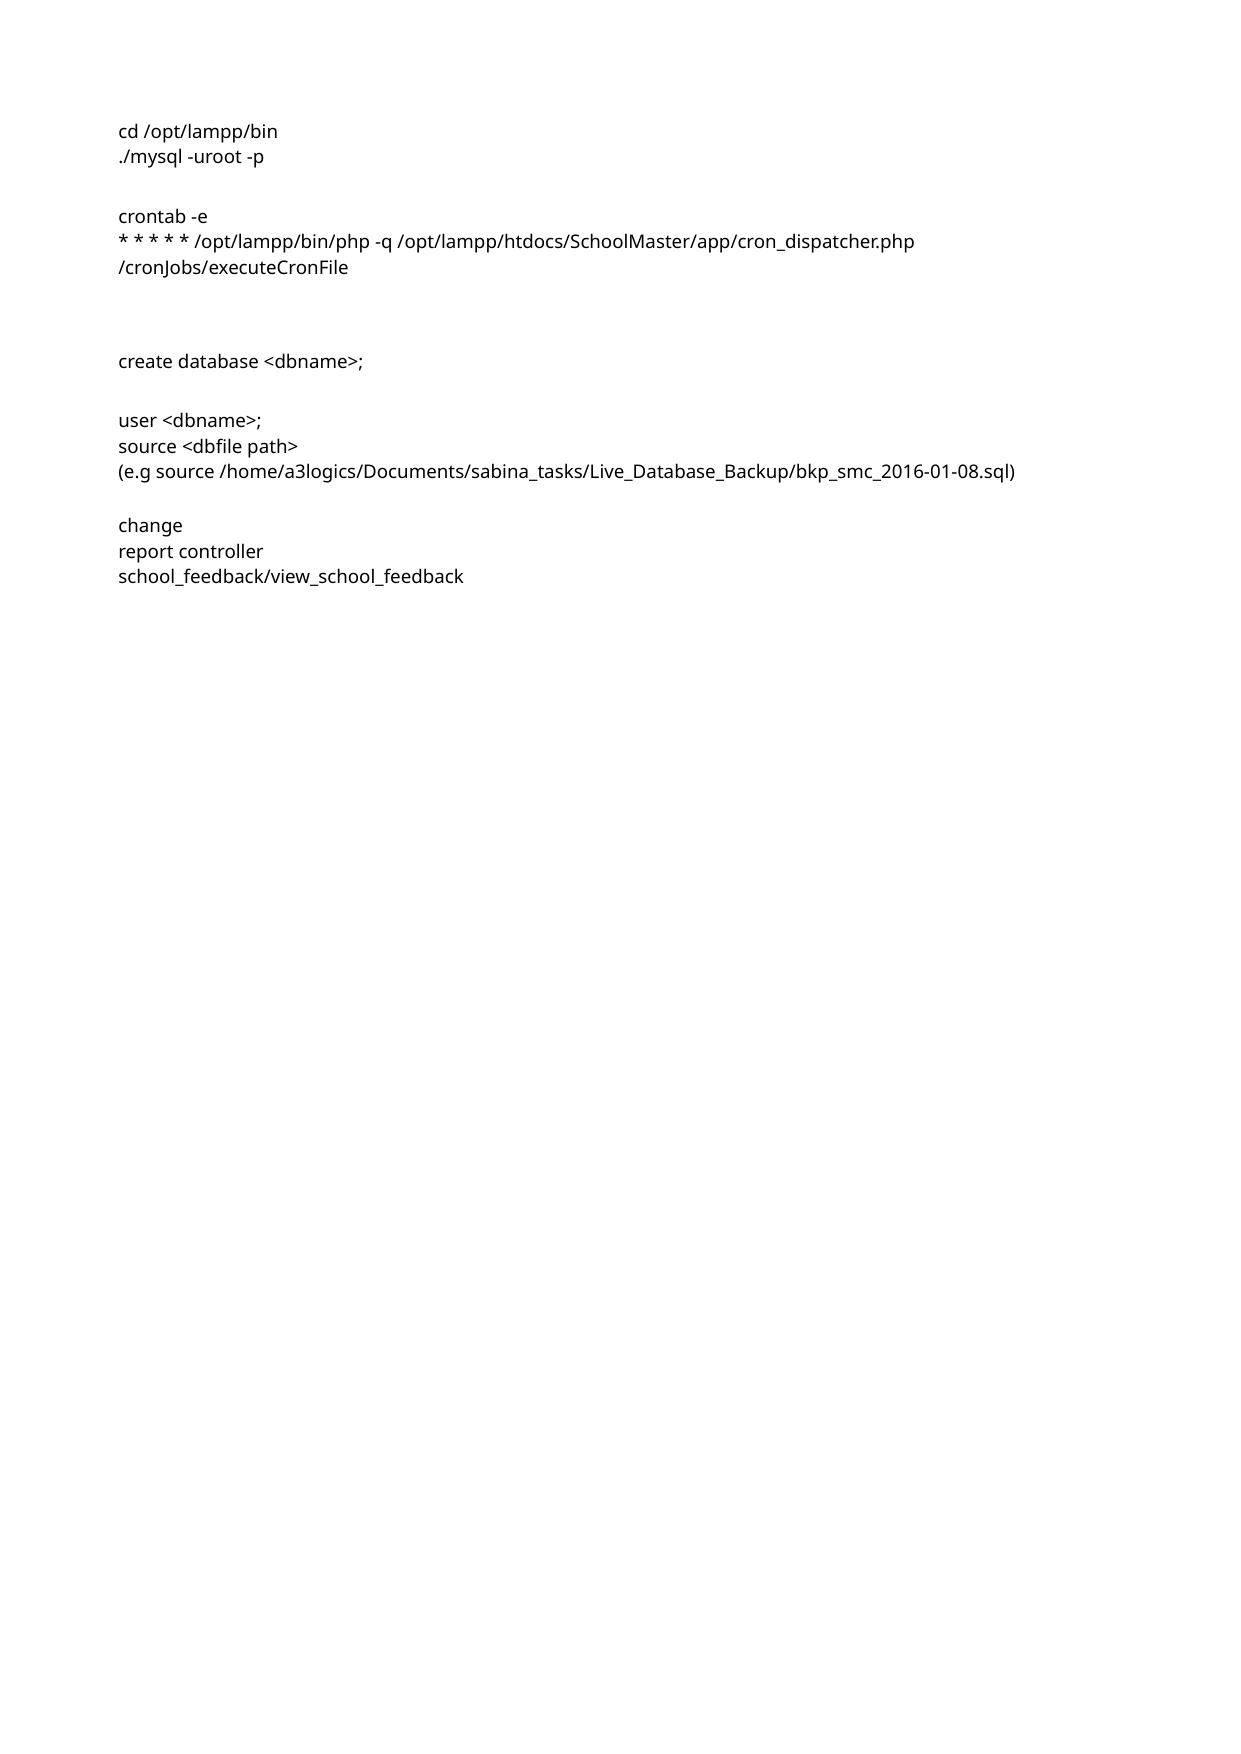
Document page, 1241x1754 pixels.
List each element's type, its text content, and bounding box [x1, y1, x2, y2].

text create database <dbname>; [118, 348, 1122, 373]
text user <dbname>; [118, 407, 1122, 433]
text report controller [118, 538, 1122, 564]
text school_feedback/view_school_feedback [118, 564, 1122, 589]
text cd /opt/lampp/bin [118, 118, 1122, 144]
text (e.g source /home/a3logics/Documents/sabina_tasks/Live_Database_Backup/bkp_smc_2016-01-08.sql) [118, 458, 1122, 484]
text * * * * * /opt/lampp/bin/php -q /opt/lampp/htdocs/SchoolMaster/app/cron_dispatcher.php /cronJobs/executeCronFile [118, 229, 1122, 280]
text source <dbfile path> [118, 433, 1122, 458]
text ./mysql -uroot -p [118, 144, 1122, 169]
text change [118, 513, 1122, 538]
text crontab -e [118, 203, 1122, 229]
